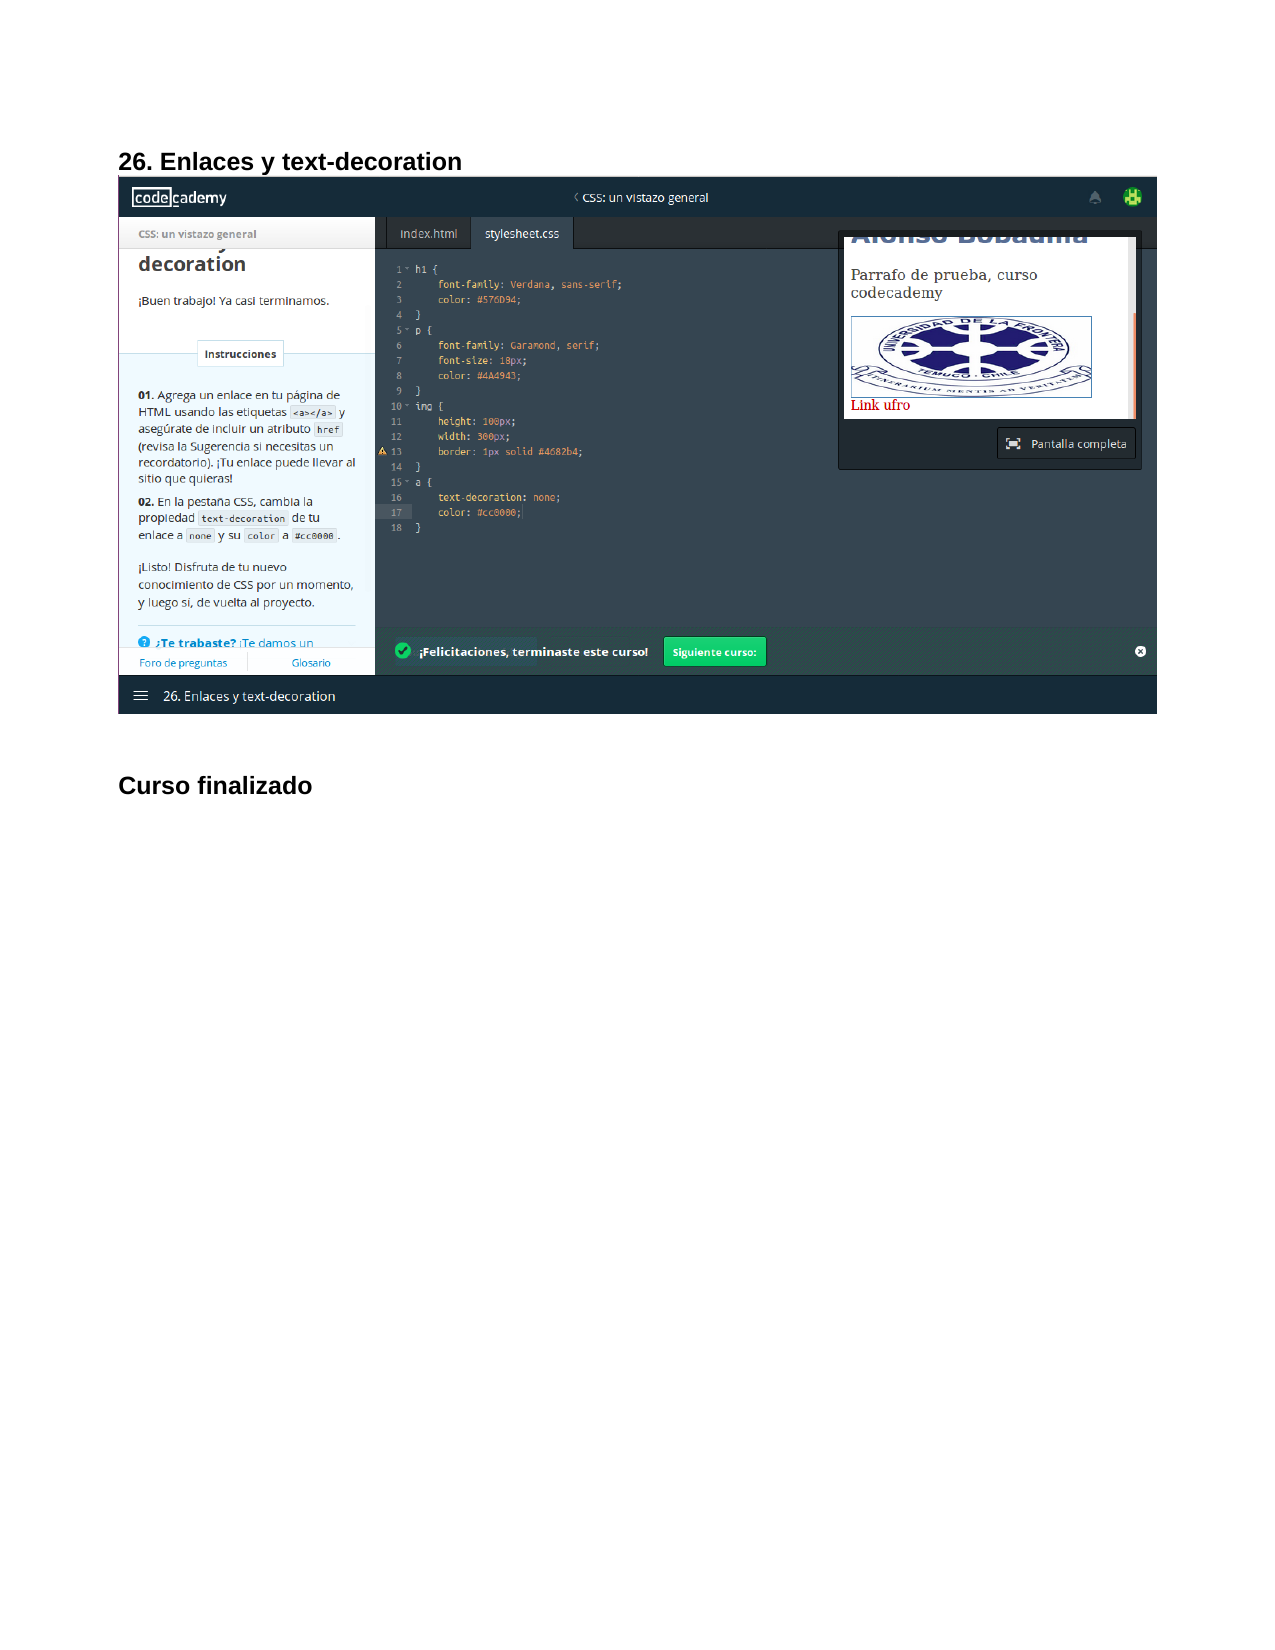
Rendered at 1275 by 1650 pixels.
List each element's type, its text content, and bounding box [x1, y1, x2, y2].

picture [118, 175, 1157, 714]
text Curso finalizado [118, 771, 1157, 800]
text 26. Enlaces y text-decoration [118, 147, 1157, 175]
